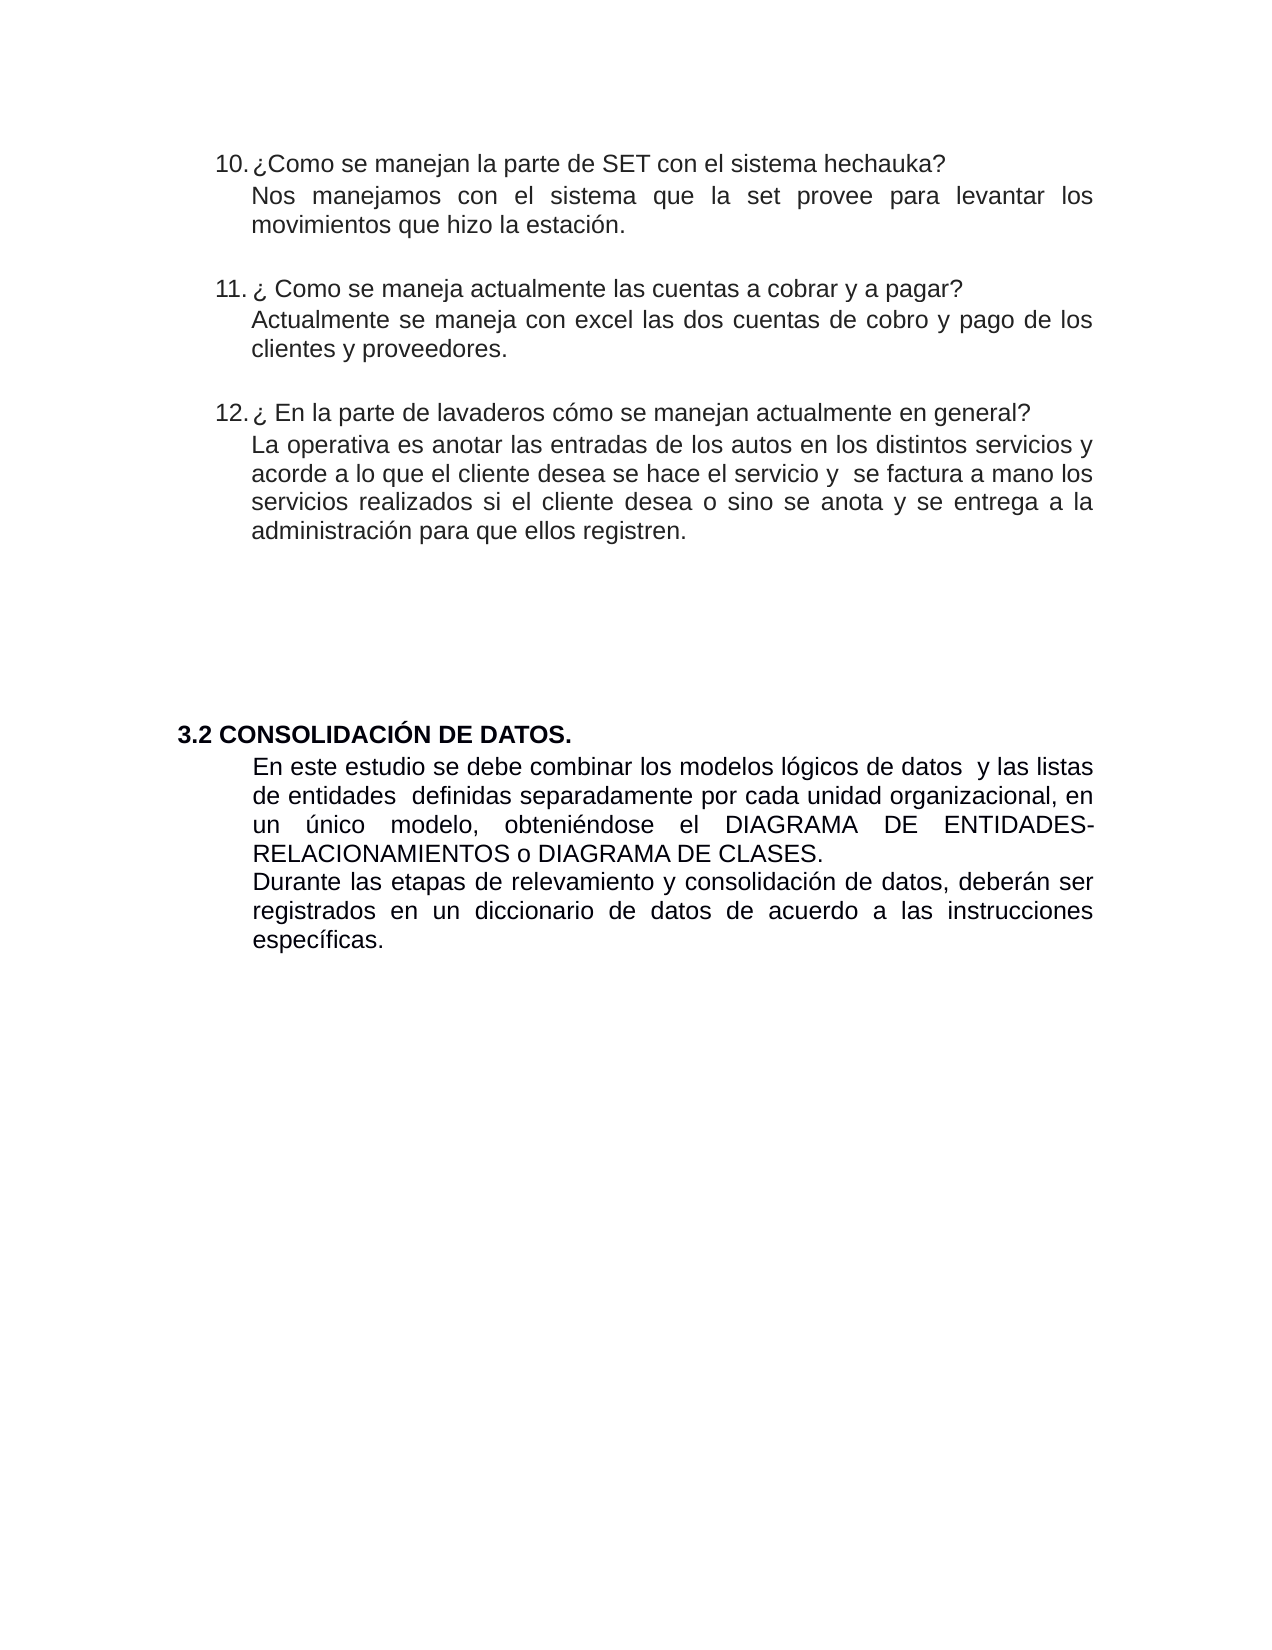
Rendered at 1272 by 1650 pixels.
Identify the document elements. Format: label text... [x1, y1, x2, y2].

text La operativa es anotar las entradas de los autos en los distintos servicios y acorde a lo que el cliente desea se hace el servicio y se factura a mano los servicios realizados si el cliente desea o sino se anota y se entrega a la administración para que ellos registren. [251, 430, 1095, 545]
list ¿ Como se maneja actualmente las cuentas a cobrar y a pagar? [215, 274, 1095, 302]
text En este estudio se debe combinar los modelos lógicos de datos y las listas de entidades definidas separadamente por cada unidad organizacional, en un único modelo, obteniéndose el DIAGRAMA DE ENTIDADES- RELACIONAMIENTOS o DIAGRAMA DE CLASES. [252, 752, 1095, 866]
text Actualmente se maneja con excel las dos cuentas de cobro y pago de los clientes y proveedores. [251, 306, 1095, 363]
text Nos manejamos con el sistema que la set provee para levantar los movimientos que hizo la estación. [251, 181, 1095, 239]
list ¿Como se manejan la parte de SET con el sistema hechauka? [215, 149, 1095, 178]
text Durante las etapas de relevamiento y consolidación de datos, deberán ser registrados en un diccionario de datos de acuerdo a las instrucciones específicas. [252, 866, 1095, 954]
text 3.2 CONSOLIDACIÓN DE DATOS. [177, 719, 1095, 749]
list ¿ En la parte de lavaderos cómo se manejan actualmente en general? [215, 398, 1095, 427]
